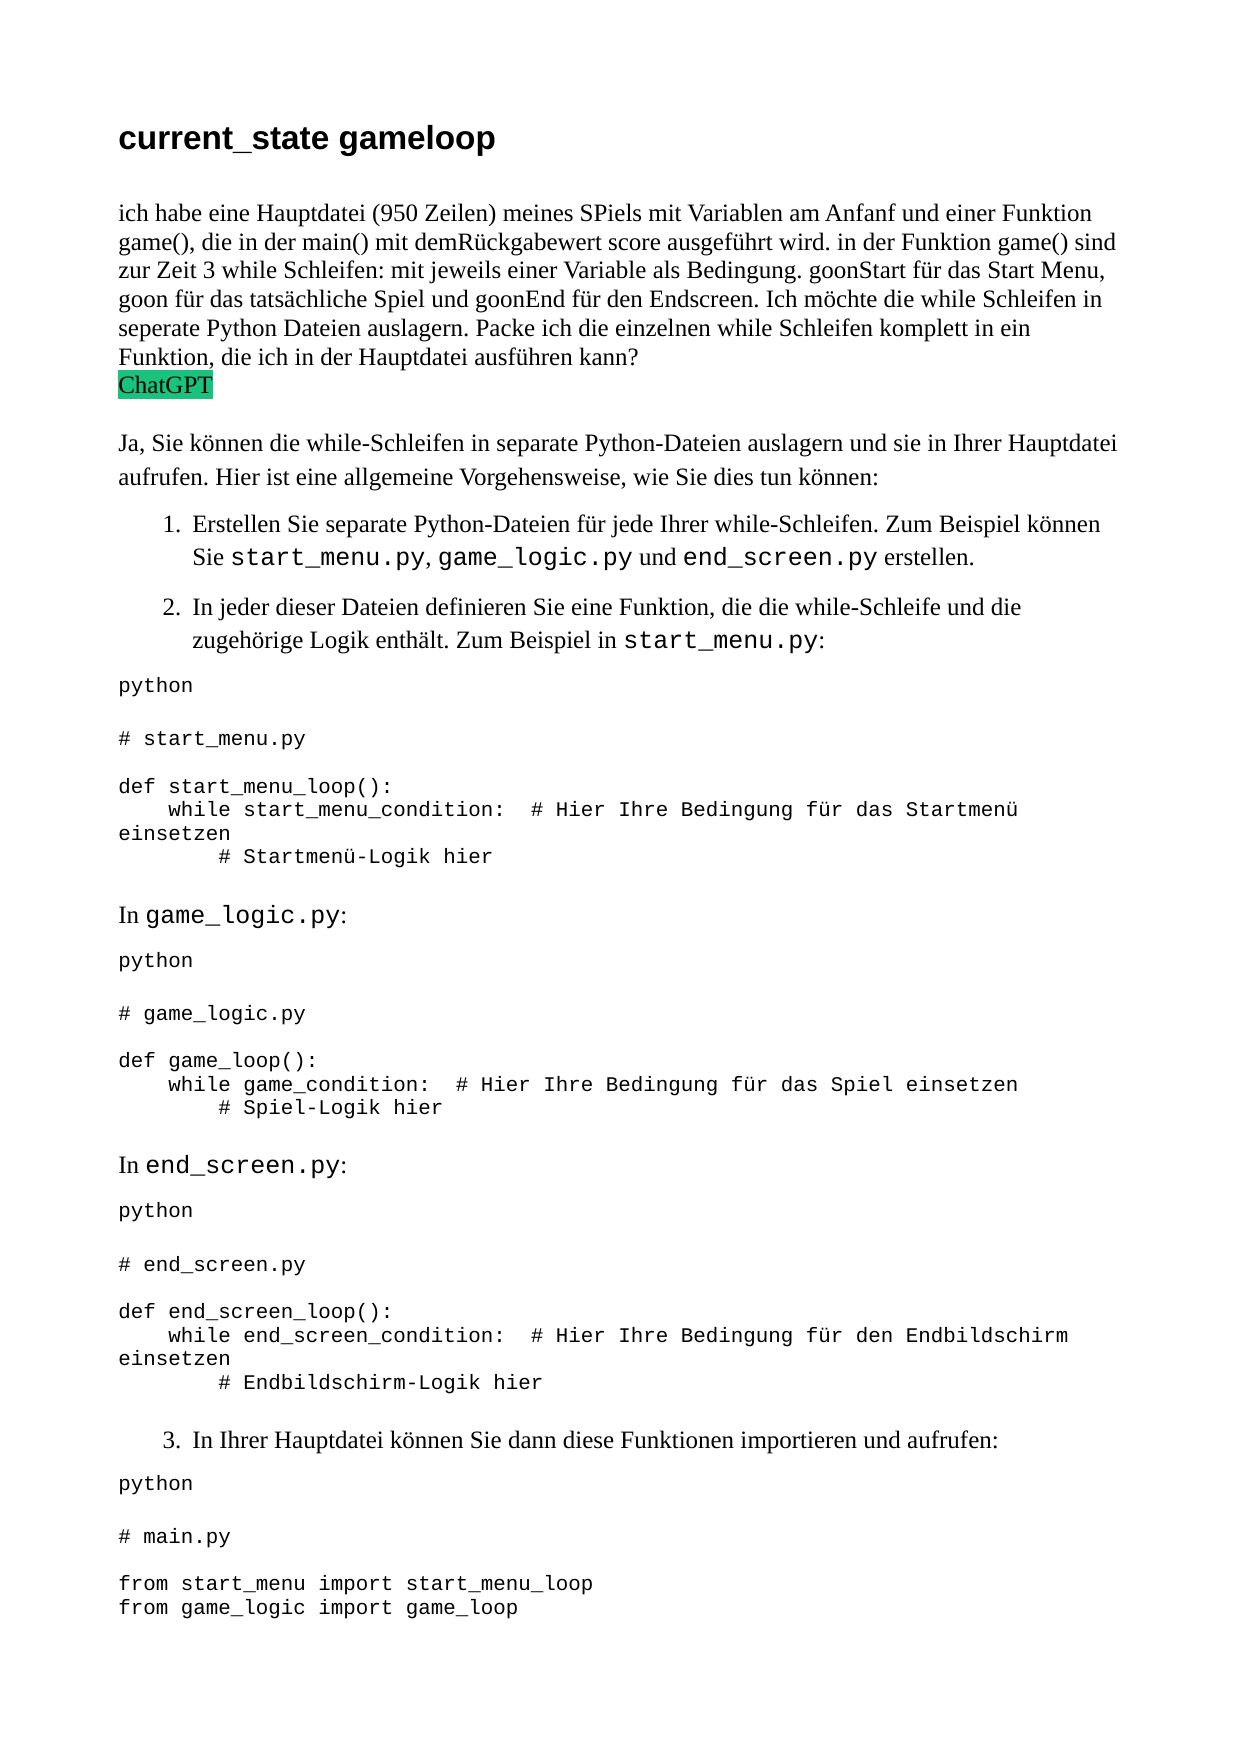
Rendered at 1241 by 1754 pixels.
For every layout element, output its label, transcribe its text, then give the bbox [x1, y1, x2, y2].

text # start_menu.py [118, 728, 1122, 752]
text python [118, 950, 1122, 973]
text # Startmenü-Logik hier [118, 847, 1122, 870]
list Erstellen Sie separate Python-Dateien für jede Ihrer while-Schleifen. Zum Beispiel können Sie start_menu.py, game_logic.py und end_screen.py erstellen. [162, 509, 1122, 573]
text # Endbildschirm-Logik hier [118, 1372, 1122, 1396]
text In game_logic.py: [118, 900, 1122, 931]
text def end_screen_loop(): [118, 1301, 1122, 1324]
text # Spiel-Logik hier [118, 1097, 1122, 1121]
text from game_logic import game_loop [118, 1597, 1122, 1620]
text def start_menu_loop(): [118, 776, 1122, 799]
text while end_screen_condition: # Hier Ihre Bedingung für den Endbildschirm einsetzen [118, 1324, 1122, 1372]
text def game_loop(): [118, 1050, 1122, 1074]
text while start_menu_condition: # Hier Ihre Bedingung für das Startmenü einsetzen [118, 799, 1122, 847]
text Ja, Sie können die while-Schleifen in separate Python-Dateien auslagern und sie in Ihrer Hauptdatei aufrufen. Hier ist eine allgemeine Vorgehensweise, wie Sie dies tun können: [118, 428, 1122, 490]
subtitle current_state gameloop [118, 118, 1122, 157]
list In jeder dieser Dateien definieren Sie eine Funktion, die die while-Schleife und die zugehörige Logik enthält. Zum Beispiel in start_menu.py: [162, 592, 1122, 656]
text ich habe eine Hauptdatei (950 Zeilen) meines SPiels mit Variablen am Anfanf und einer Funktion game(), die in der main() mit demRückgabewert score ausgeführt wird. in der Funktion game() sind zur Zeit 3 while Schleifen: mit jeweils einer Variable als Bedingung. goonStart für das Start Menu, goon für das tatsächliche Spiel und goonEnd für den Endscreen. Ich möchte die while Schleifen in seperate Python Dateien auslagern. Packe ich die einzelnen while Schleifen komplett in ein Funktion, die ich in der Hauptdatei ausführen kann? [118, 198, 1122, 370]
text while game_condition: # Hier Ihre Bedingung für das Spiel einsetzen [118, 1074, 1122, 1097]
text from start_menu import start_menu_loop [118, 1573, 1122, 1597]
text In end_screen.py: [118, 1151, 1122, 1181]
text python [118, 1473, 1122, 1496]
text # main.py [118, 1526, 1122, 1549]
text # end_screen.py [118, 1254, 1122, 1277]
text ChatGPT [118, 370, 1122, 399]
list In Ihrer Hauptdatei können Sie dann diese Funktionen importieren und aufrufen: [162, 1425, 1122, 1454]
text # game_logic.py [118, 1003, 1122, 1026]
text python [118, 1201, 1122, 1224]
text python [118, 675, 1122, 699]
